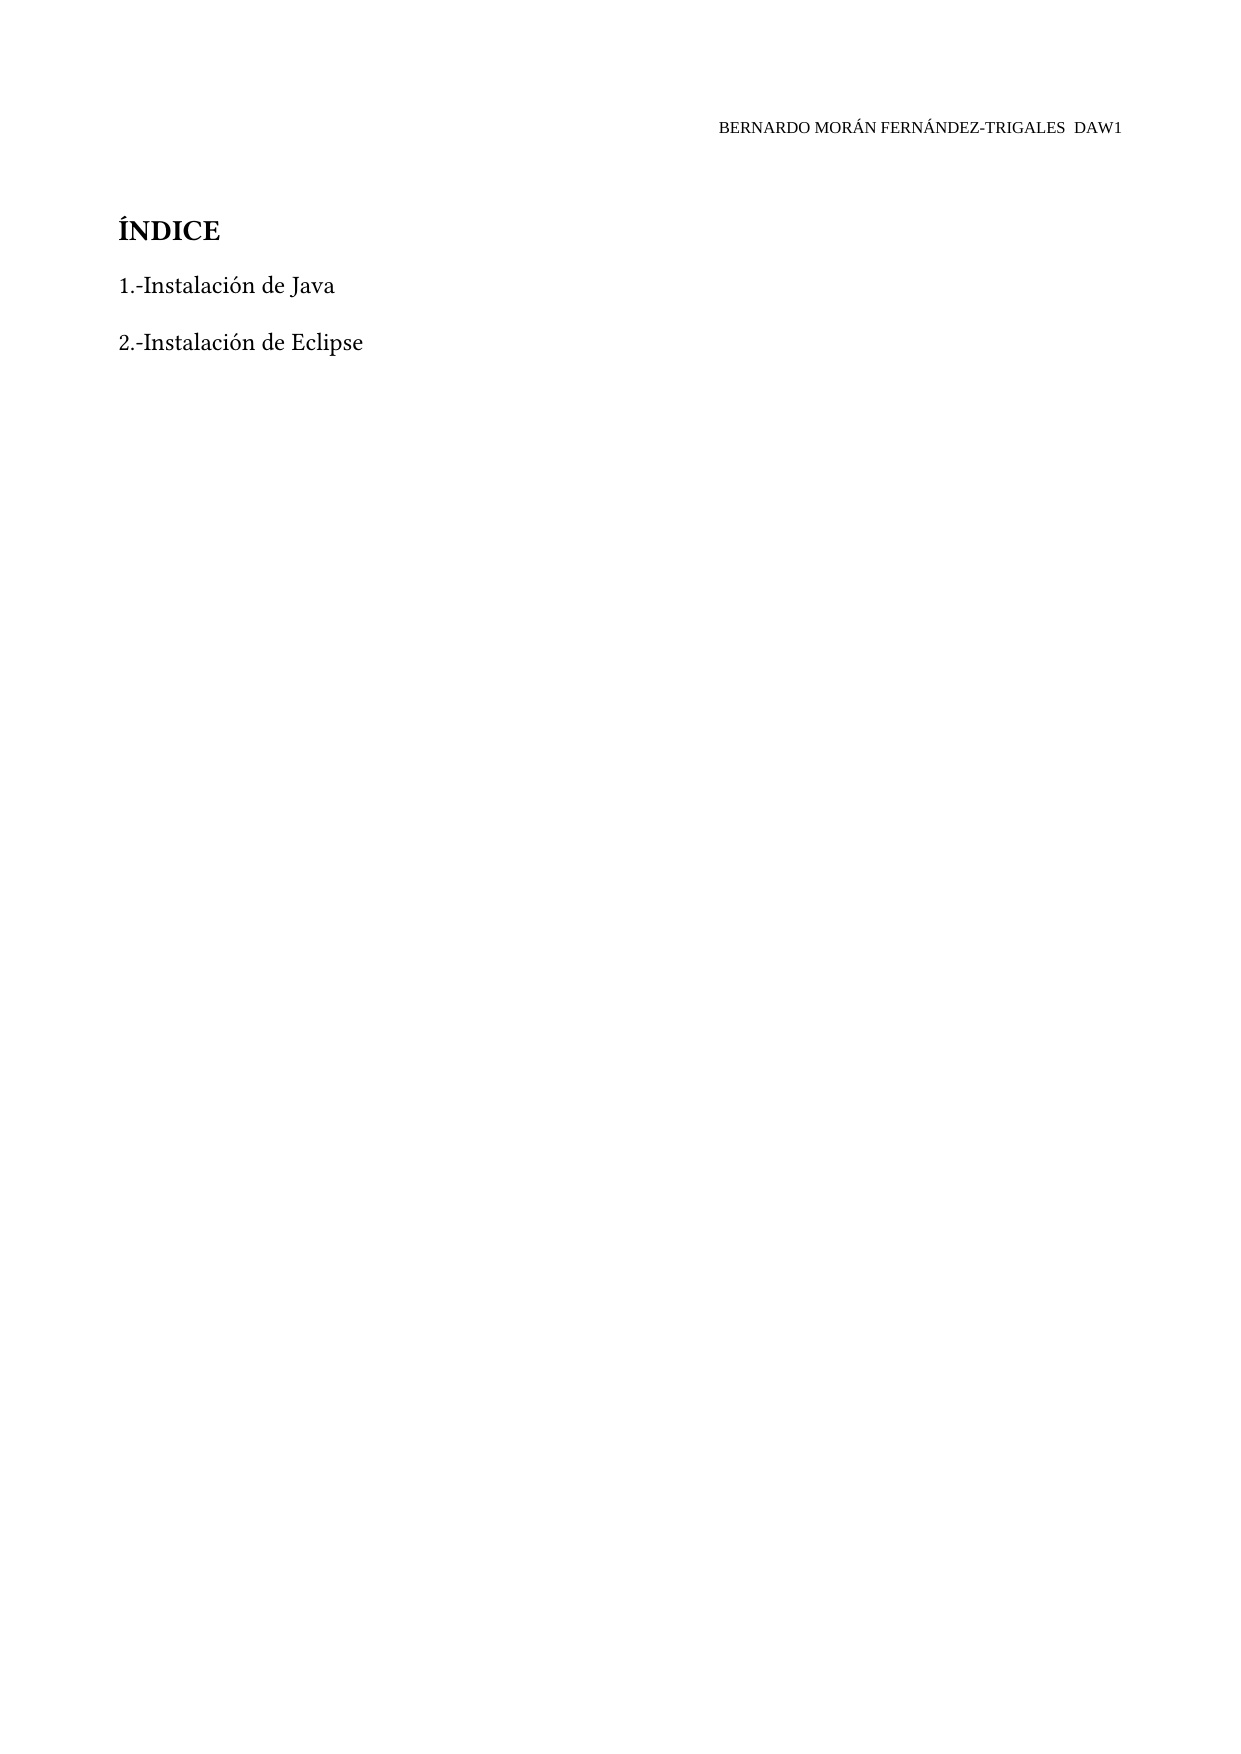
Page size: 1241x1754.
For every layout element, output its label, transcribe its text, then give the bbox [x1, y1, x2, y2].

text 2.-Instalación de Eclipse [118, 328, 1122, 357]
text ÍNDICE [118, 214, 1122, 247]
text 1.-Instalación de Java [118, 271, 1122, 300]
